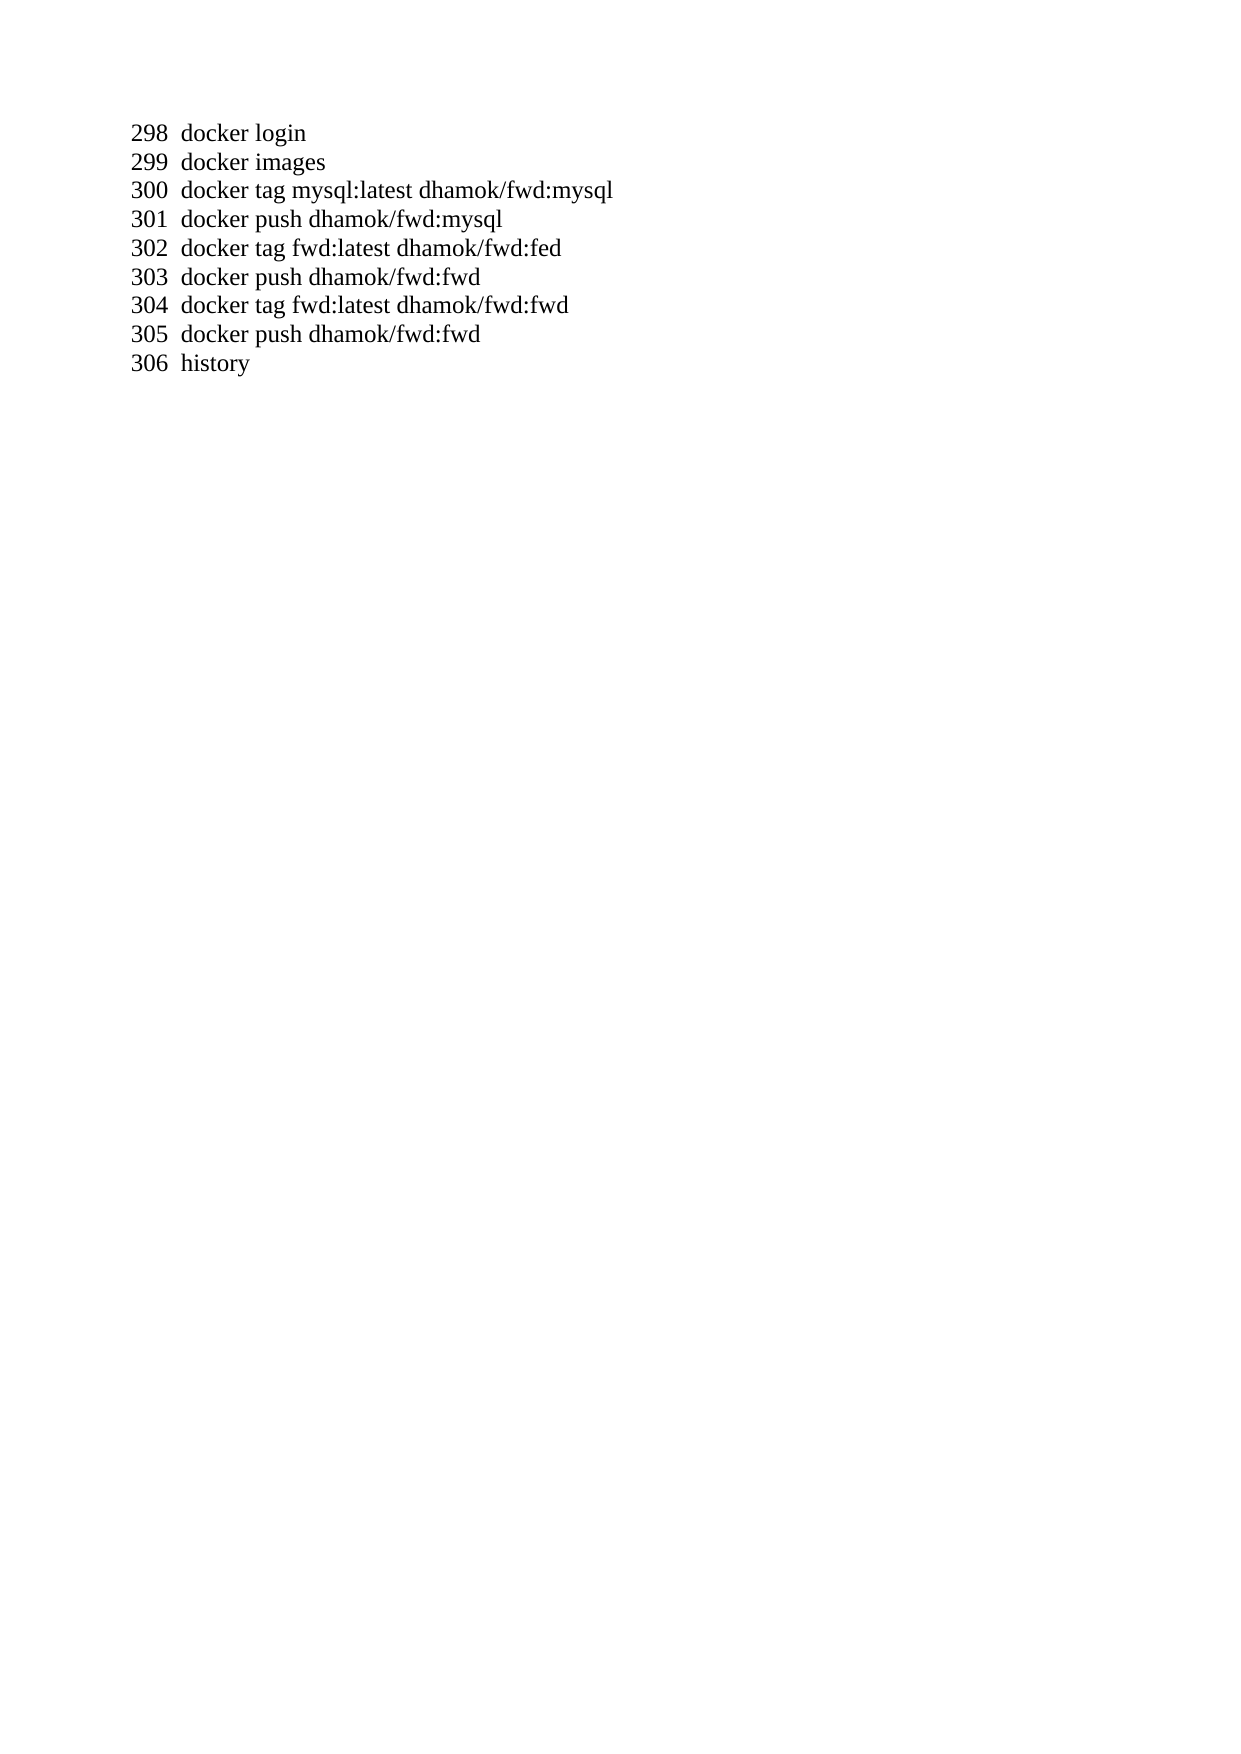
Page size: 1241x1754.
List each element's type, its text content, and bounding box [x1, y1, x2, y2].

text 303 docker push dhamok/fwd:fwd [118, 262, 1122, 291]
text 306 history [118, 348, 1122, 377]
text 299 docker images [118, 147, 1122, 176]
text 304 docker tag fwd:latest dhamok/fwd:fwd [118, 291, 1122, 319]
text 302 docker tag fwd:latest dhamok/fwd:fed [118, 233, 1122, 262]
text 301 docker push dhamok/fwd:mysql [118, 204, 1122, 233]
text 305 docker push dhamok/fwd:fwd [118, 319, 1122, 348]
text 298 docker login [118, 118, 1122, 147]
text 300 docker tag mysql:latest dhamok/fwd:mysql [118, 176, 1122, 204]
